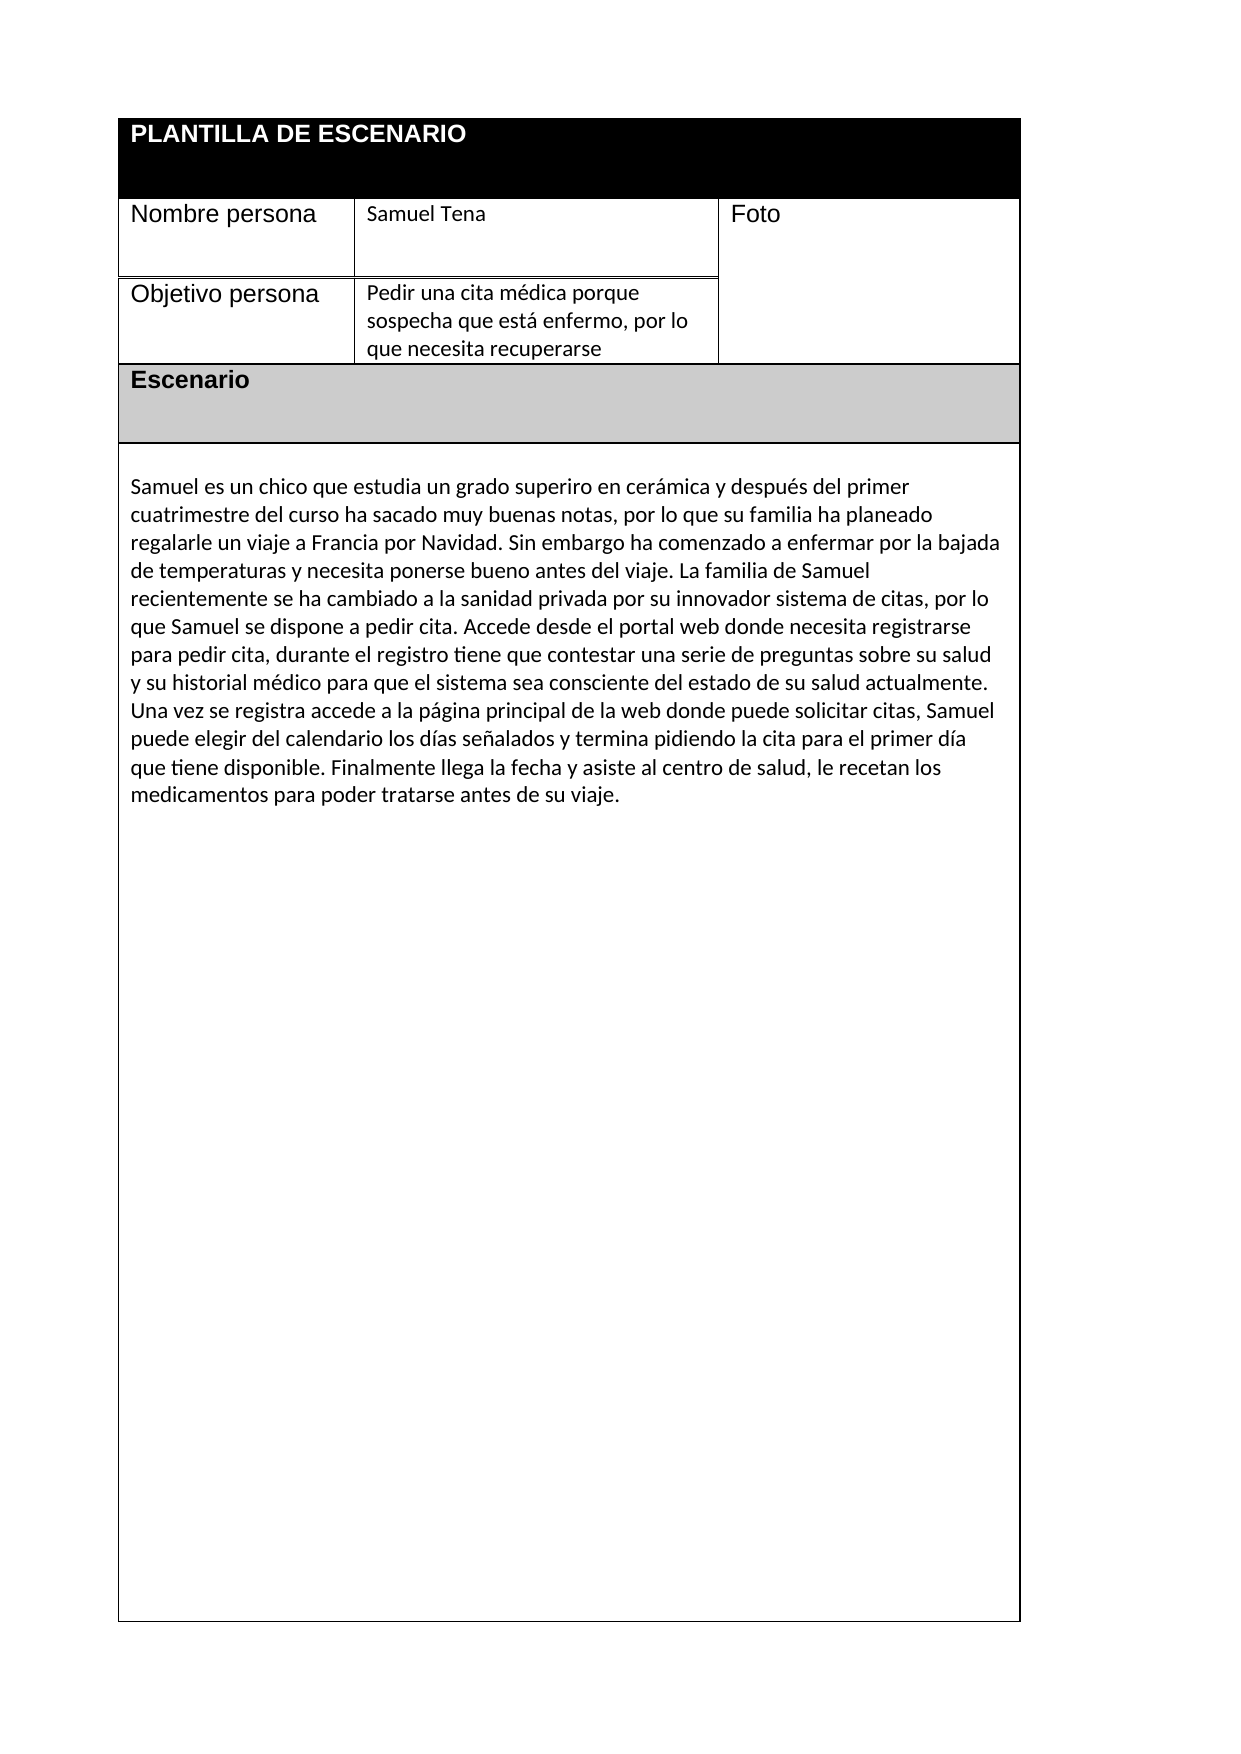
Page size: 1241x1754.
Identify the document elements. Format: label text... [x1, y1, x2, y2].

table_cell Foto [719, 199, 1019, 363]
table_cell Escenario [119, 365, 1019, 442]
table_cell Samuel Tena [355, 199, 718, 276]
table_cell Nombre persona [119, 199, 354, 276]
table_cell Samuel es un chico que estudia un grado superiro en cerámica y después del primer cuatrimestre del curso ha sacado muy buenas notas, por lo que su familia ha planeado regalarle un viaje a Francia por Navidad. Sin embargo ha comenzado a enfermar por la bajada de temperaturas y necesita ponerse bueno antes del viaje. La familia de Samuel recientemente se ha cambiado a la sanidad privada por su innovador sistema de citas, por lo que Samuel se dispone a pedir cita. Accede desde el portal web donde necesita registrarse para pedir cita, durante el registro tiene que contestar una serie de preguntas sobre su salud y su historial médico para que el sistema sea consciente del estado de su salud actualmente. Una vez se registra accede a la página principal de la web donde puede solicitar citas, Samuel puede elegir del calendario los días señalados y termina pidiendo la cita para el primer día que tiene disponible. Finalmente llega la fecha y asiste al centro de salud, le recetan los medicamentos para poder tratarse antes de su viaje. [119, 444, 1019, 1621]
table_cell Objetivo persona [119, 279, 354, 363]
table_cell Pedir una cita médica porque sospecha que está enfermo, por lo que necesita recuperarse [355, 279, 718, 363]
table_header PLANTILLA DE ESCENARIO [119, 119, 1019, 197]
